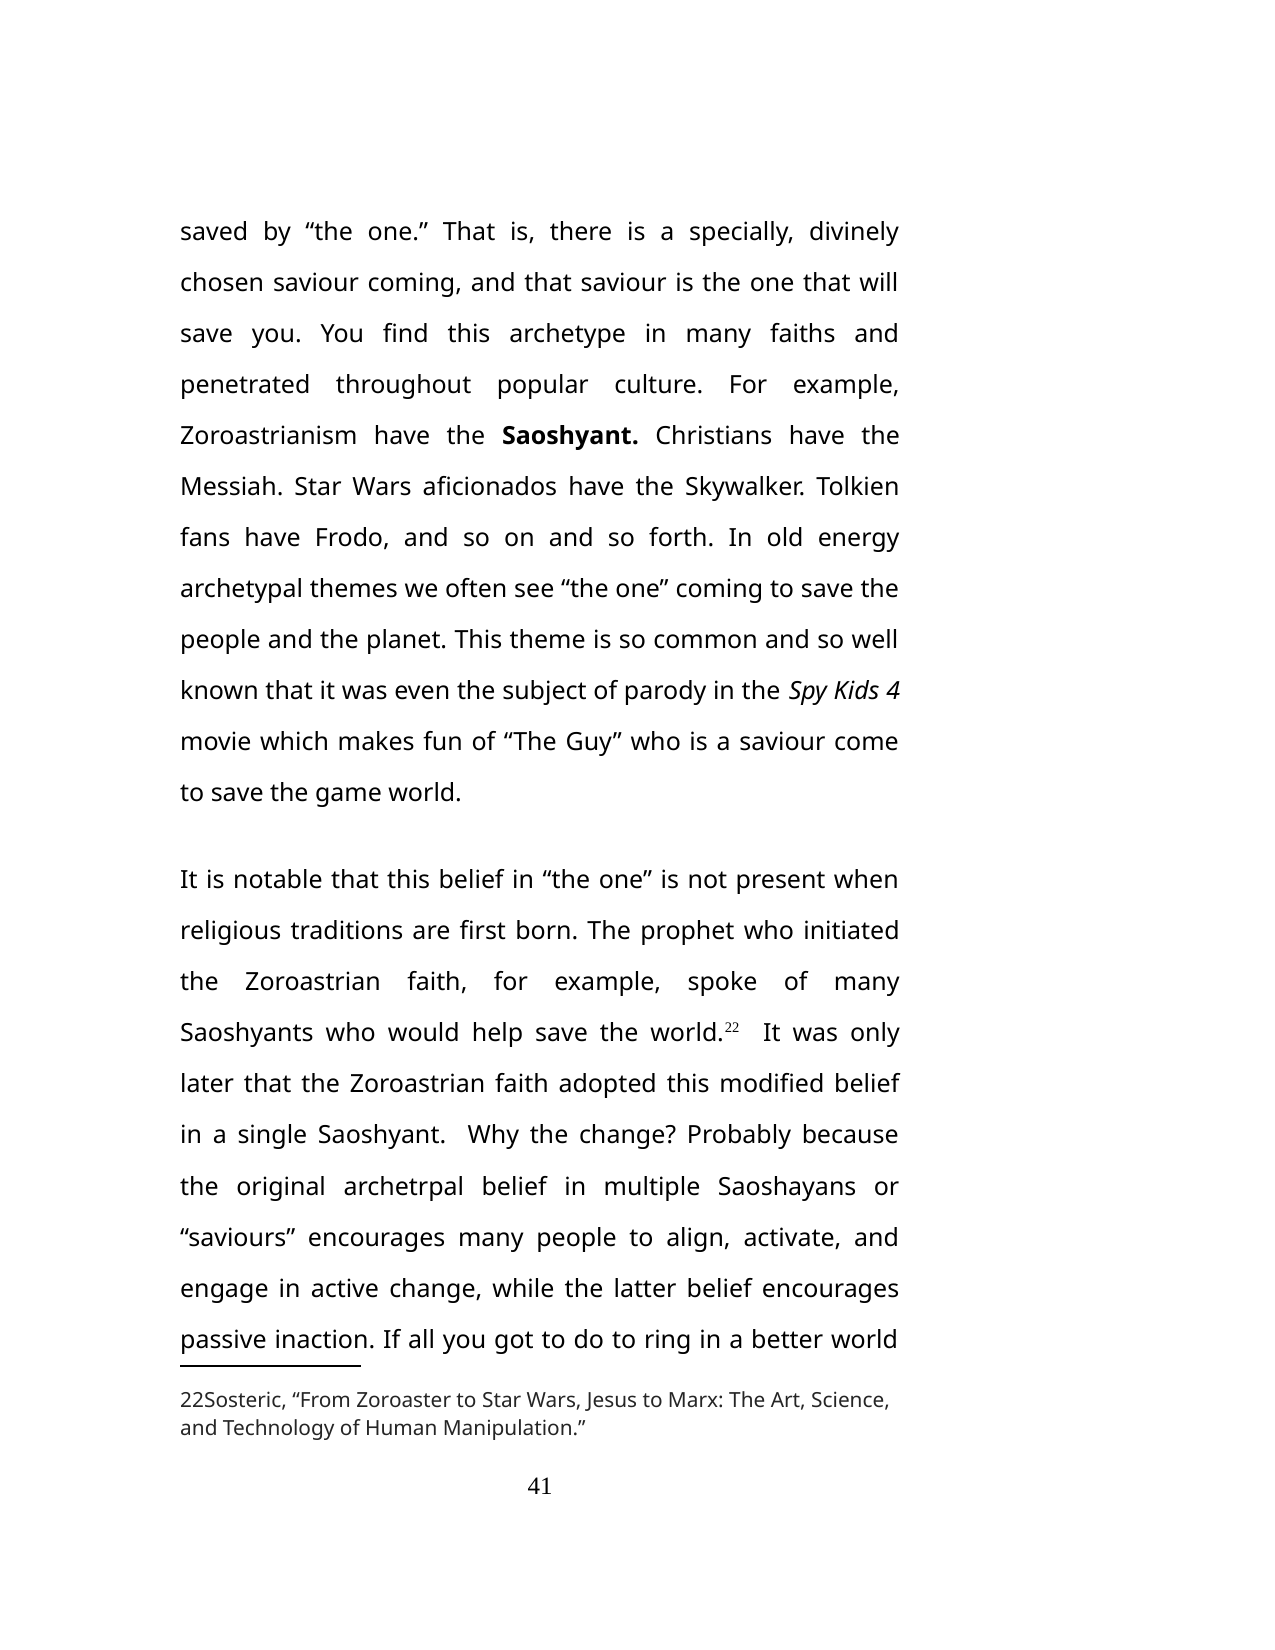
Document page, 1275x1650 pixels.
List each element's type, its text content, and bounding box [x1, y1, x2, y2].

text It is notable that this belief in “the one” is not present when religious traditions are first born. The prophet who initiated the Zoroastrian faith, for example, spoke of many Saoshyants who would help save the world. It was only later that the Zoroastrian faith adopted this modified belief in a single Saoshyant. Why the change? Probably because the original archetrpal belief in multiple Saoshayans or “saviours” encourages many people to align, activate, and engage in active change, while the latter belief encourages passive inaction. If all you got to do to ring in a better world [180, 862, 900, 1355]
text Sosteric, “From Zoroaster to Star Wars, Jesus to Marx: The Art, Science, and Technology of Human Manipulation.” [586, 1385, 900, 1442]
text saved by “the one.” That is, there is a specially, divinely chosen saviour coming, and that saviour is the one that will save you. You find this archetype in many faiths and penetrated throughout popular culture. For example, Zoroastrianism have the Saoshyant. Christians have the Messiah. Star Wars aficionados have the Skywalker. Tolkien fans have Frodo, and so on and so forth. In old energy archetypal themes we often see “the one” coming to save the people and the planet. This theme is so common and so well known that it was even the subject of parody in the Spy Kids 4 movie which makes fun of “The Guy” who is a saviour come to save the game world. [180, 213, 900, 809]
